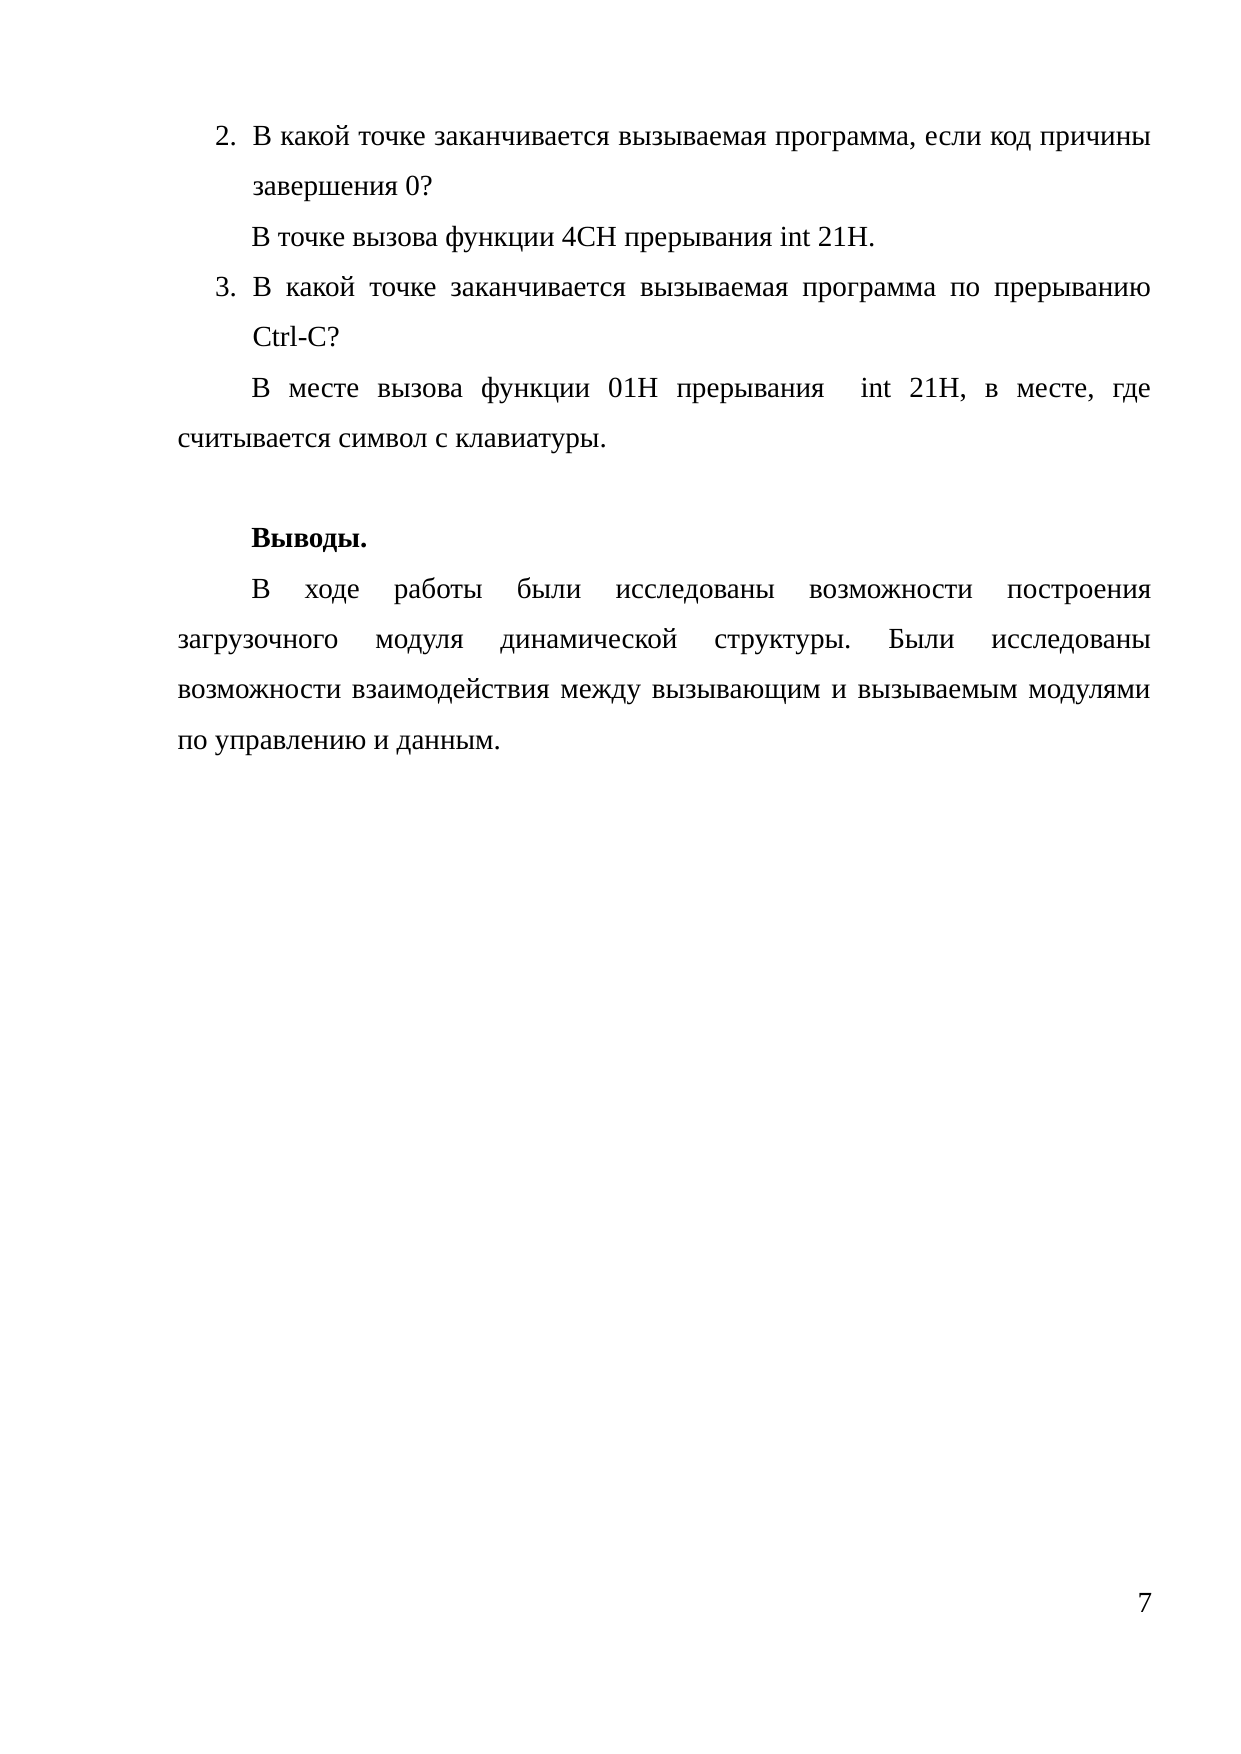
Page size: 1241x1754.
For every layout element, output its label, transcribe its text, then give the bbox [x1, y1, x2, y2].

list В какой точке заканчивается вызываемая программа по прерыванию Ctrl-C? [215, 269, 1152, 353]
subtitle Выводы. [177, 521, 1152, 554]
text В точке вызова функции 4СН прерывания int 21H. [177, 219, 1152, 252]
text В месте вызова функции 01Н прерывания int 21H, в месте, где считывается символ с клавиатуры. [177, 370, 1152, 453]
list В какой точке заканчивается вызываемая программа, если код причины завершения 0? [215, 118, 1152, 202]
text В ходе работы были исследованы возможности построения загрузочного модуля динамической структуры. Были исследованы возможности взаимодействия между вызывающим и вызываемым модулями по управлению и данным. [177, 571, 1152, 755]
